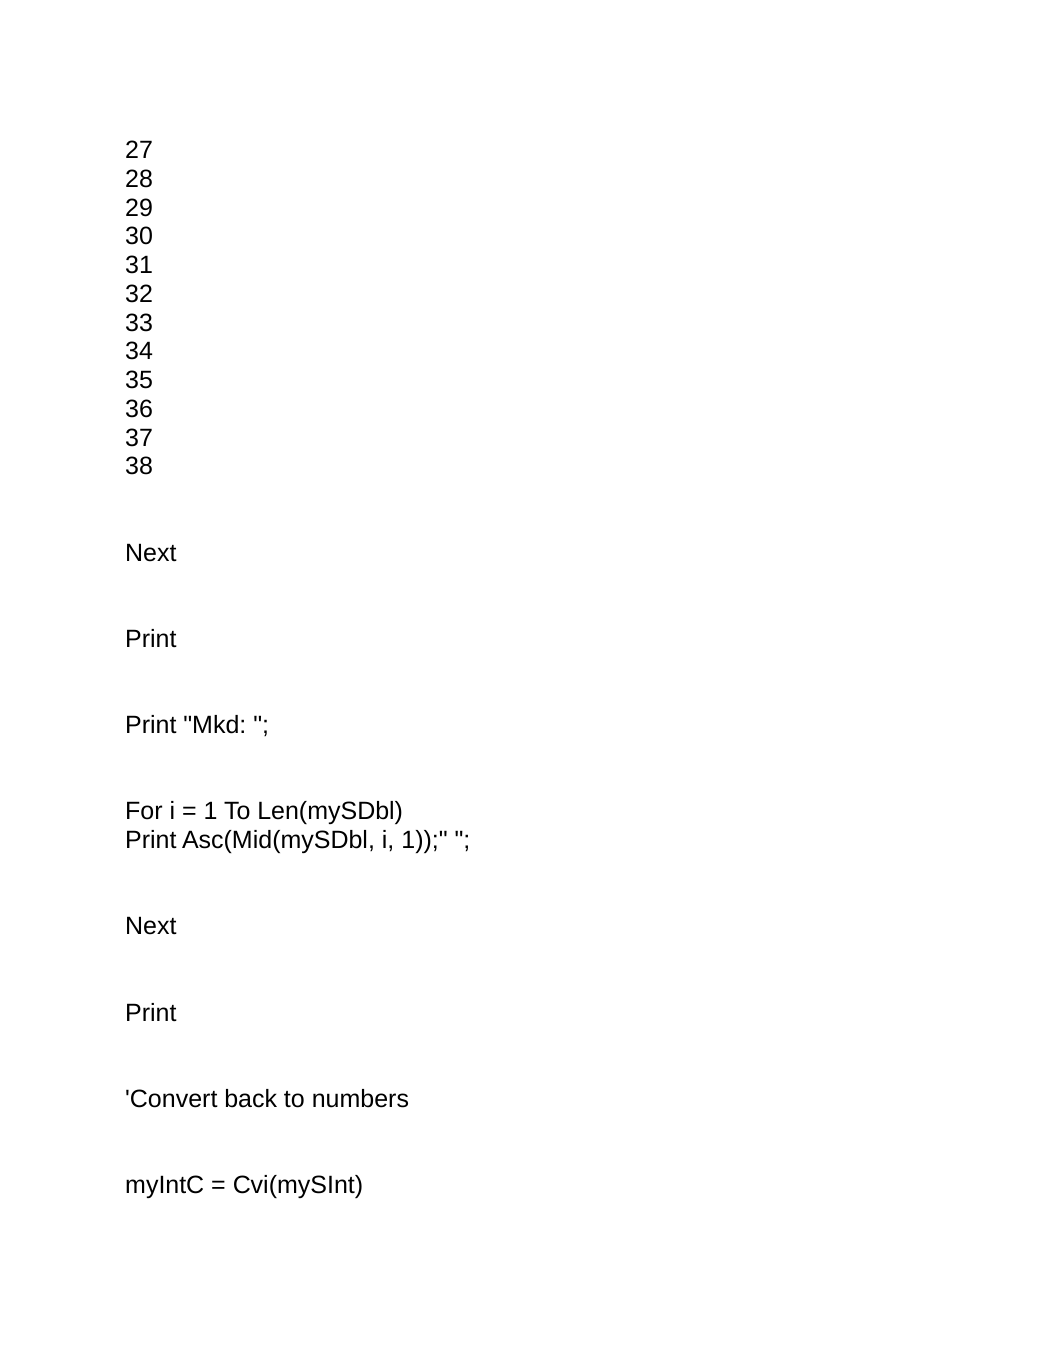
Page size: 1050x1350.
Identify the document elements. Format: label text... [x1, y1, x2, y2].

text myIntC = Cvi(mySInt) [75, 1170, 975, 1199]
text Next [75, 911, 975, 940]
text Print Asc(Mid(mySDbl, i, 1));" "; [75, 825, 975, 854]
text 28 [75, 164, 975, 192]
text For i = 1 To Len(mySDbl) [75, 796, 975, 825]
text 36 [75, 394, 975, 422]
text 27 [75, 135, 975, 164]
text Print [75, 997, 975, 1026]
text 'Convert back to numbers [75, 1084, 975, 1112]
text 30 [75, 221, 975, 250]
text 32 [75, 279, 975, 307]
text 37 [75, 422, 975, 451]
text 34 [75, 336, 975, 365]
text Print [75, 624, 975, 652]
text Next [75, 537, 975, 566]
text 38 [75, 451, 975, 480]
text 35 [75, 365, 975, 394]
text 31 [75, 250, 975, 279]
text 29 [75, 192, 975, 221]
text 33 [75, 307, 975, 336]
text Print "Mkd: "; [75, 710, 975, 739]
